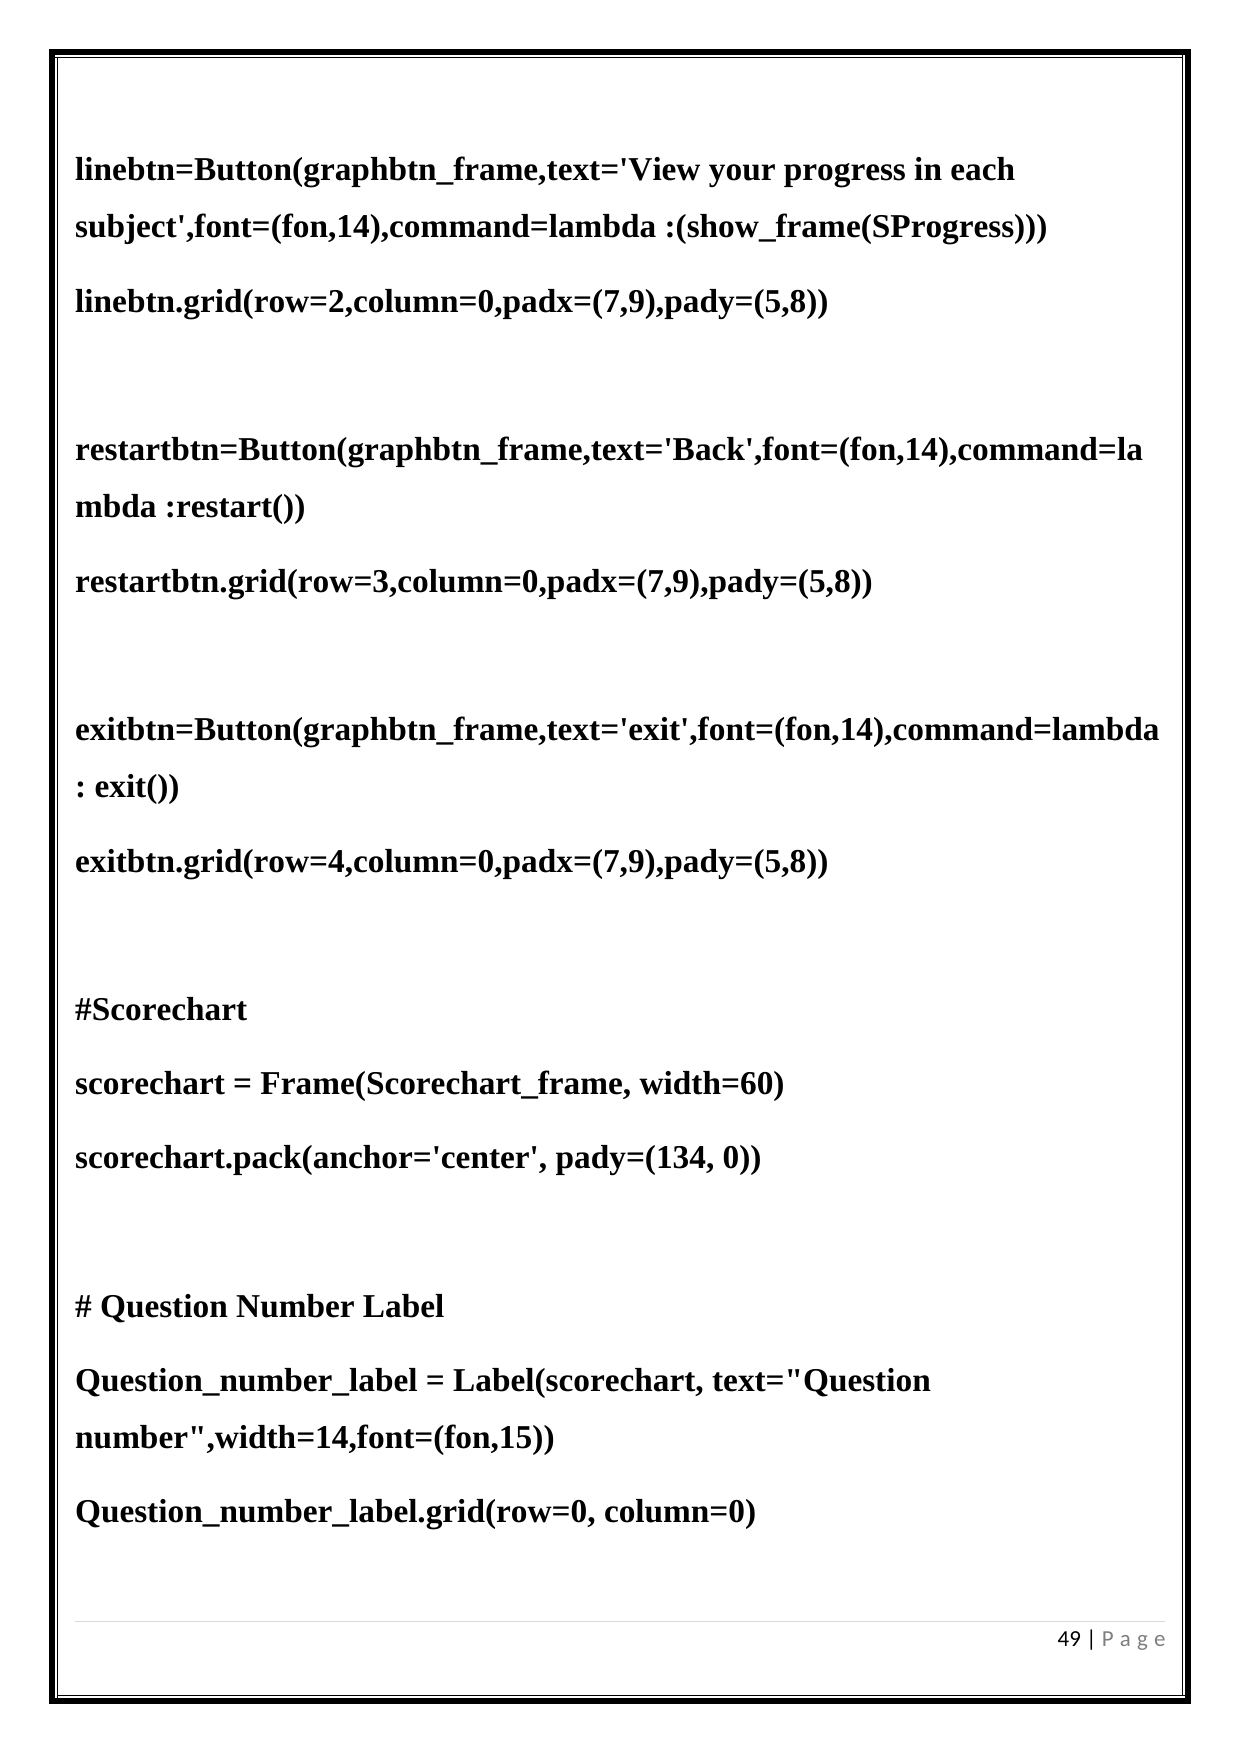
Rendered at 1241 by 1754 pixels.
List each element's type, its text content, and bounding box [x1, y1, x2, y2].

text scorechart.pack(anchor='center', pady=(134, 0)) [75, 1137, 1165, 1176]
text linebtn=Button(graphbtn_frame,text='View your progress in each subject',font=(fon,14),command=lambda :(show_frame(SProgress))) [75, 149, 1165, 245]
text exitbtn=Button(graphbtn_frame,text='exit',font=(fon,14),command=lambda: exit()) [75, 709, 1165, 805]
text Question_number_label = Label(scorechart, text="Question number",width=14,font=(fon,15)) [75, 1360, 1165, 1456]
text Question_number_label.grid(row=0, column=0) [75, 1492, 1165, 1530]
text exitbtn.grid(row=4,column=0,padx=(7,9),pady=(5,8)) [75, 841, 1165, 879]
text restartbtn=Button(graphbtn_frame,text='Back',font=(fon,14),command=lambda :restart()) [75, 429, 1165, 525]
text linebtn.grid(row=2,column=0,padx=(7,9),pady=(5,8)) [75, 281, 1165, 319]
text #Scorechart [75, 989, 1165, 1027]
text # Question Number Label [75, 1286, 1165, 1324]
text scorechart = Frame(Scorechart_frame, width=60) [75, 1063, 1165, 1102]
text restartbtn.grid(row=3,column=0,padx=(7,9),pady=(5,8)) [75, 561, 1165, 599]
